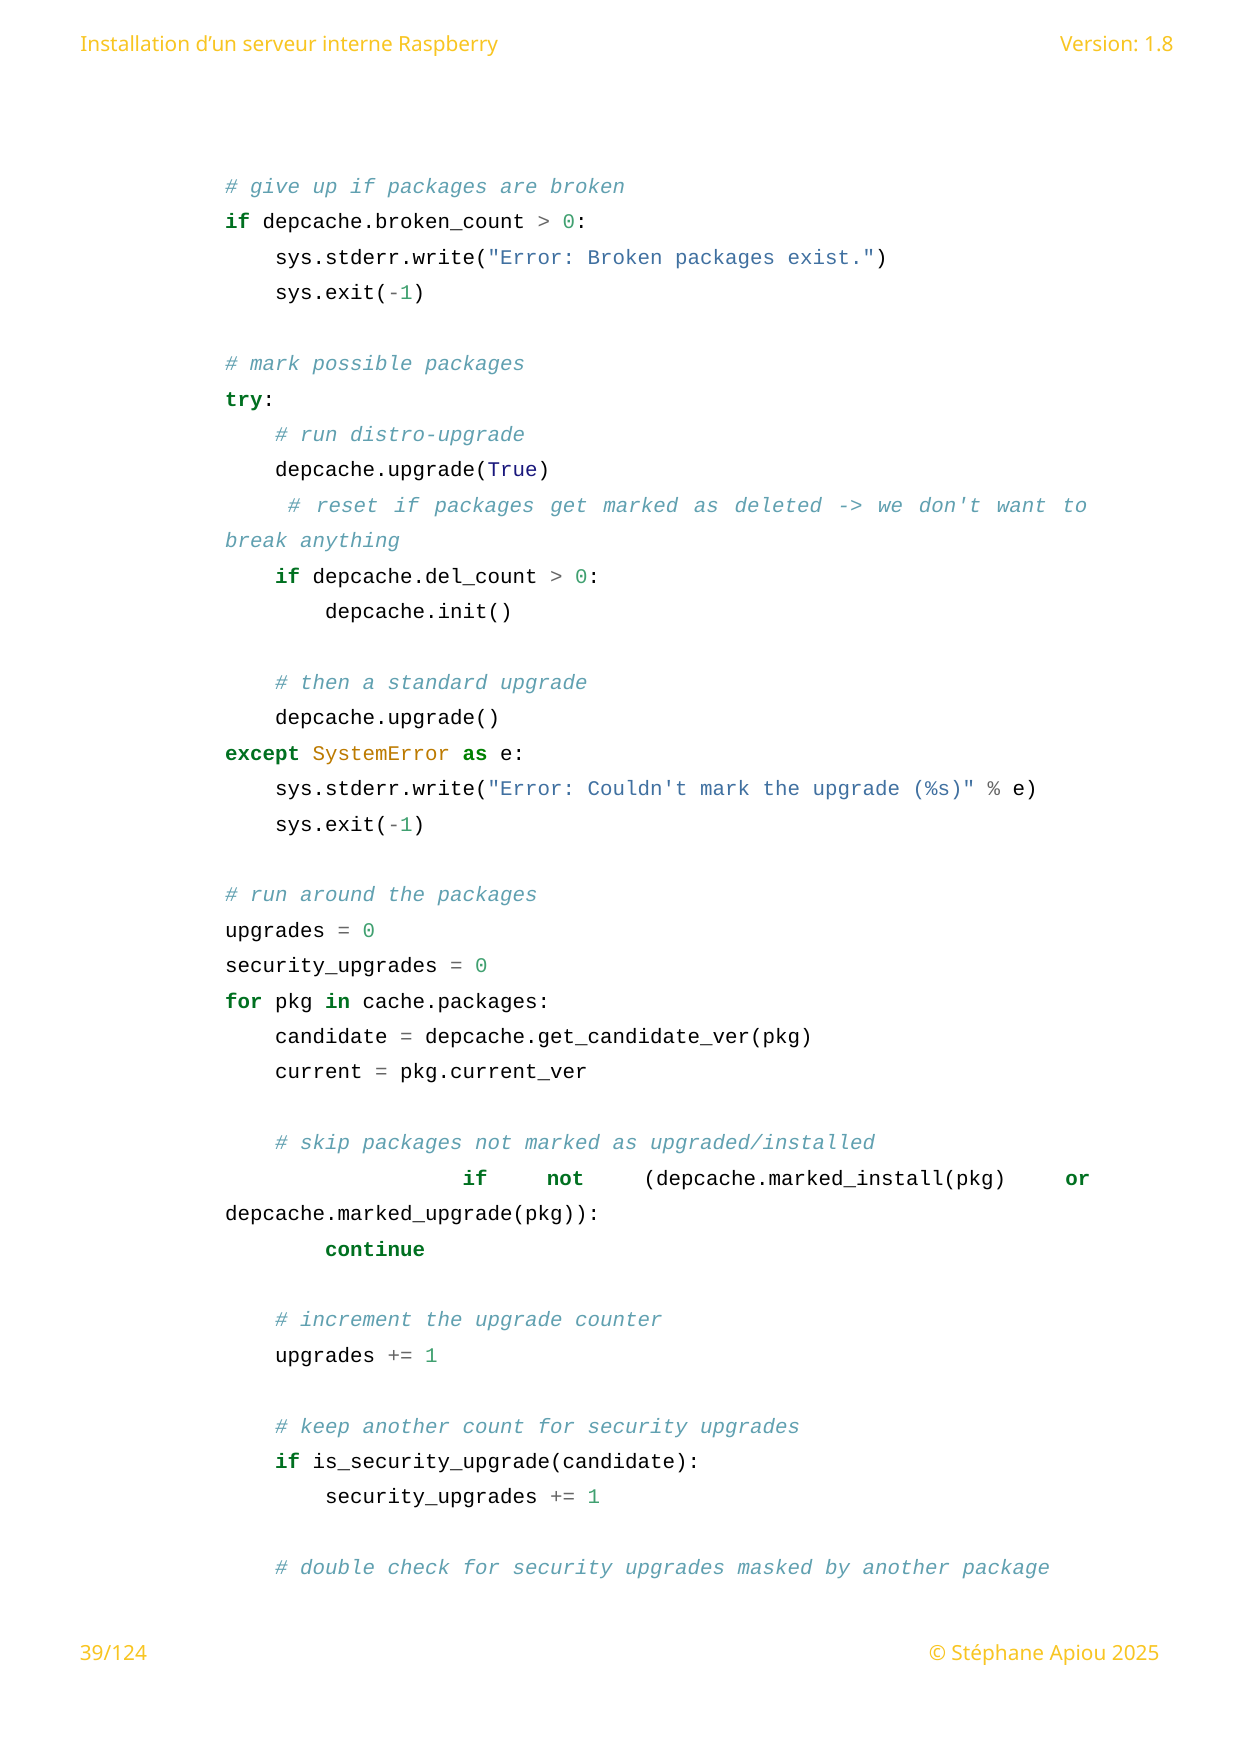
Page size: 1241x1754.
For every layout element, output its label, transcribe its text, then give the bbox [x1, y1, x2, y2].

list security_upgrades += 1 [187, 1487, 1090, 1510]
list if depcache.del_count > 0: [187, 566, 1090, 589]
list # double check for security upgrades masked by another package [187, 1557, 1090, 1581]
list depcache.upgrade() [187, 707, 1090, 731]
list # then a standard upgrade [187, 672, 1090, 696]
list # run distro-upgrade [187, 424, 1090, 448]
list if not (depcache.marked_install(pkg) or depcache.marked_upgrade(pkg)): [187, 1168, 1090, 1227]
list upgrades += 1 [187, 1345, 1090, 1368]
list except SystemError as e: [187, 743, 1090, 766]
list # reset if packages get marked as deleted -> we don't want to break anything [187, 495, 1090, 554]
list upgrades = 0 [187, 920, 1090, 943]
list sys.exit(-1) [187, 282, 1090, 306]
list if is_security_upgrade(candidate): [187, 1451, 1090, 1475]
list # run around the packages [187, 884, 1090, 908]
list sys.exit(-1) [187, 814, 1090, 837]
list # give up if packages are broken [187, 176, 1090, 200]
list depcache.init() [187, 601, 1090, 625]
list current = pkg.current_ver [187, 1062, 1090, 1085]
list try: [187, 389, 1090, 412]
list continue [187, 1239, 1090, 1262]
list candidate = depcache.get_candidate_ver(pkg) [187, 1026, 1090, 1050]
list # increment the upgrade counter [187, 1309, 1090, 1333]
list # skip packages not marked as upgraded/installed [187, 1132, 1090, 1156]
list sys.stderr.write("Error: Couldn't mark the upgrade (%s)" % e) [187, 778, 1090, 802]
list security_upgrades = 0 [187, 955, 1090, 979]
list # keep another count for security upgrades [187, 1416, 1090, 1439]
list if depcache.broken_count > 0: [187, 212, 1090, 235]
list for pkg in cache.packages: [187, 991, 1090, 1014]
list # mark possible packages [187, 353, 1090, 377]
list sys.stderr.write("Error: Broken packages exist.") [187, 247, 1090, 271]
list depcache.upgrade(True) [187, 459, 1090, 483]
